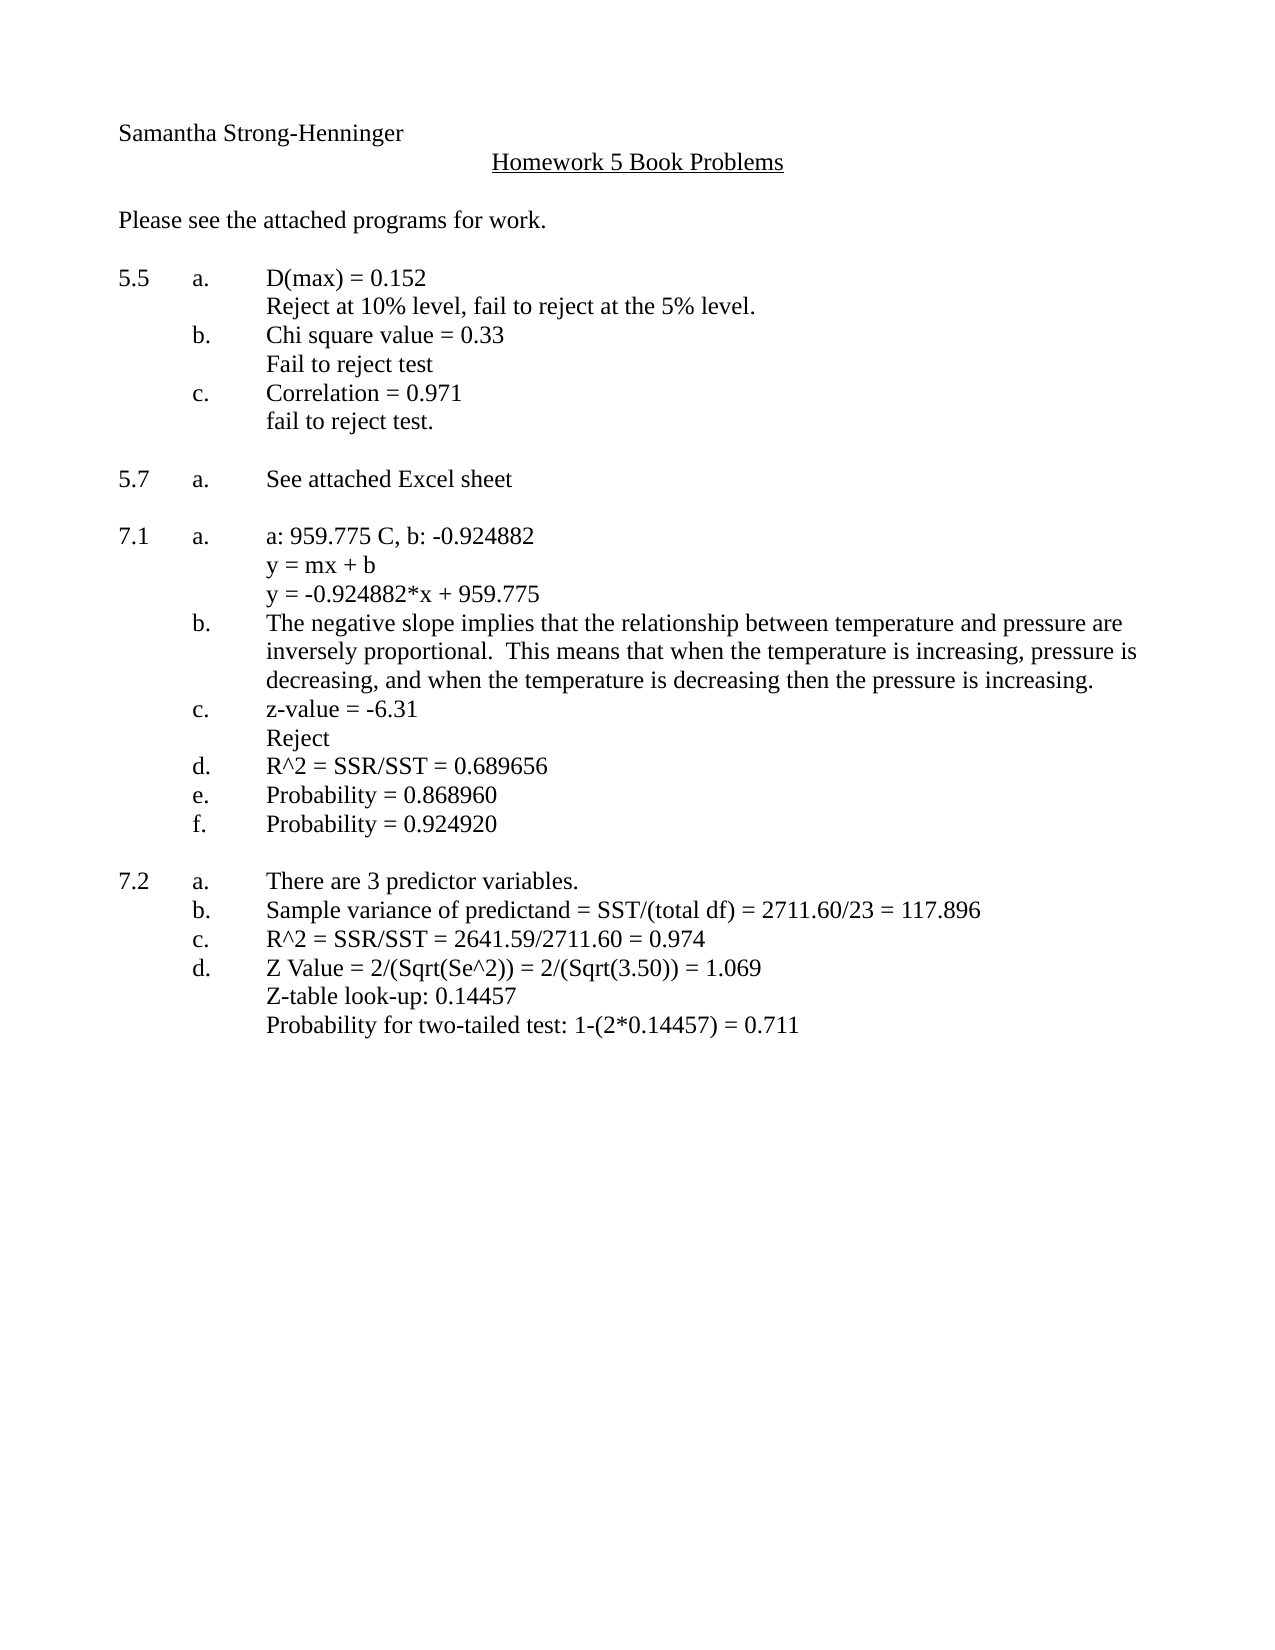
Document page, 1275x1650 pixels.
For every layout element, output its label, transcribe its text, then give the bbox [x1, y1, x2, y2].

text b. Sample variance of predictand = SST/(total df) = 2711.60/23 = 117.896 [118, 895, 1157, 924]
text d. Z Value = 2/(Sqrt(Se^2)) = 2/(Sqrt(3.50)) = 1.069 [118, 953, 1157, 981]
text b. The negative slope implies that the relationship between temperature and pressure are inversely proportional. This means that when the temperature is increasing, pressure is decreasing, and when the temperature is decreasing then the pressure is increasing. [118, 608, 1157, 694]
text c. R^2 = SSR/SST = 2641.59/2711.60 = 0.974 [118, 924, 1157, 953]
text Reject [118, 723, 1157, 751]
text c. z-value = -6.31 [118, 694, 1157, 723]
text y = mx + b [118, 550, 1157, 579]
text Reject at 10% level, fail to reject at the 5% level. [118, 291, 1157, 320]
text y = -0.924882*x + 959.775 [118, 579, 1157, 608]
text c. Correlation = 0.971 [118, 378, 1157, 406]
text Z-table look-up: 0.14457 [118, 981, 1157, 1010]
text f. Probability = 0.924920 [118, 809, 1157, 838]
text 7.1 a. a: 959.775 C, b: -0.924882 [118, 521, 1157, 550]
text Probability for two-tailed test: 1-(2*0.14457) = 0.711 [118, 1010, 1157, 1039]
text e. Probability = 0.868960 [118, 780, 1157, 809]
text d. R^2 = SSR/SST = 0.689656 [118, 751, 1157, 780]
text Fail to reject test [118, 349, 1157, 378]
text 5.5 a. D(max) = 0.152 [118, 263, 1157, 291]
text 5.7 a. See attached Excel sheet [118, 464, 1157, 493]
text Please see the attached programs for work. [118, 205, 1157, 234]
text 7.2 a. There are 3 predictor variables. [118, 866, 1157, 895]
text fail to reject test. [118, 406, 1157, 435]
text b. Chi square value = 0.33 [118, 320, 1157, 349]
